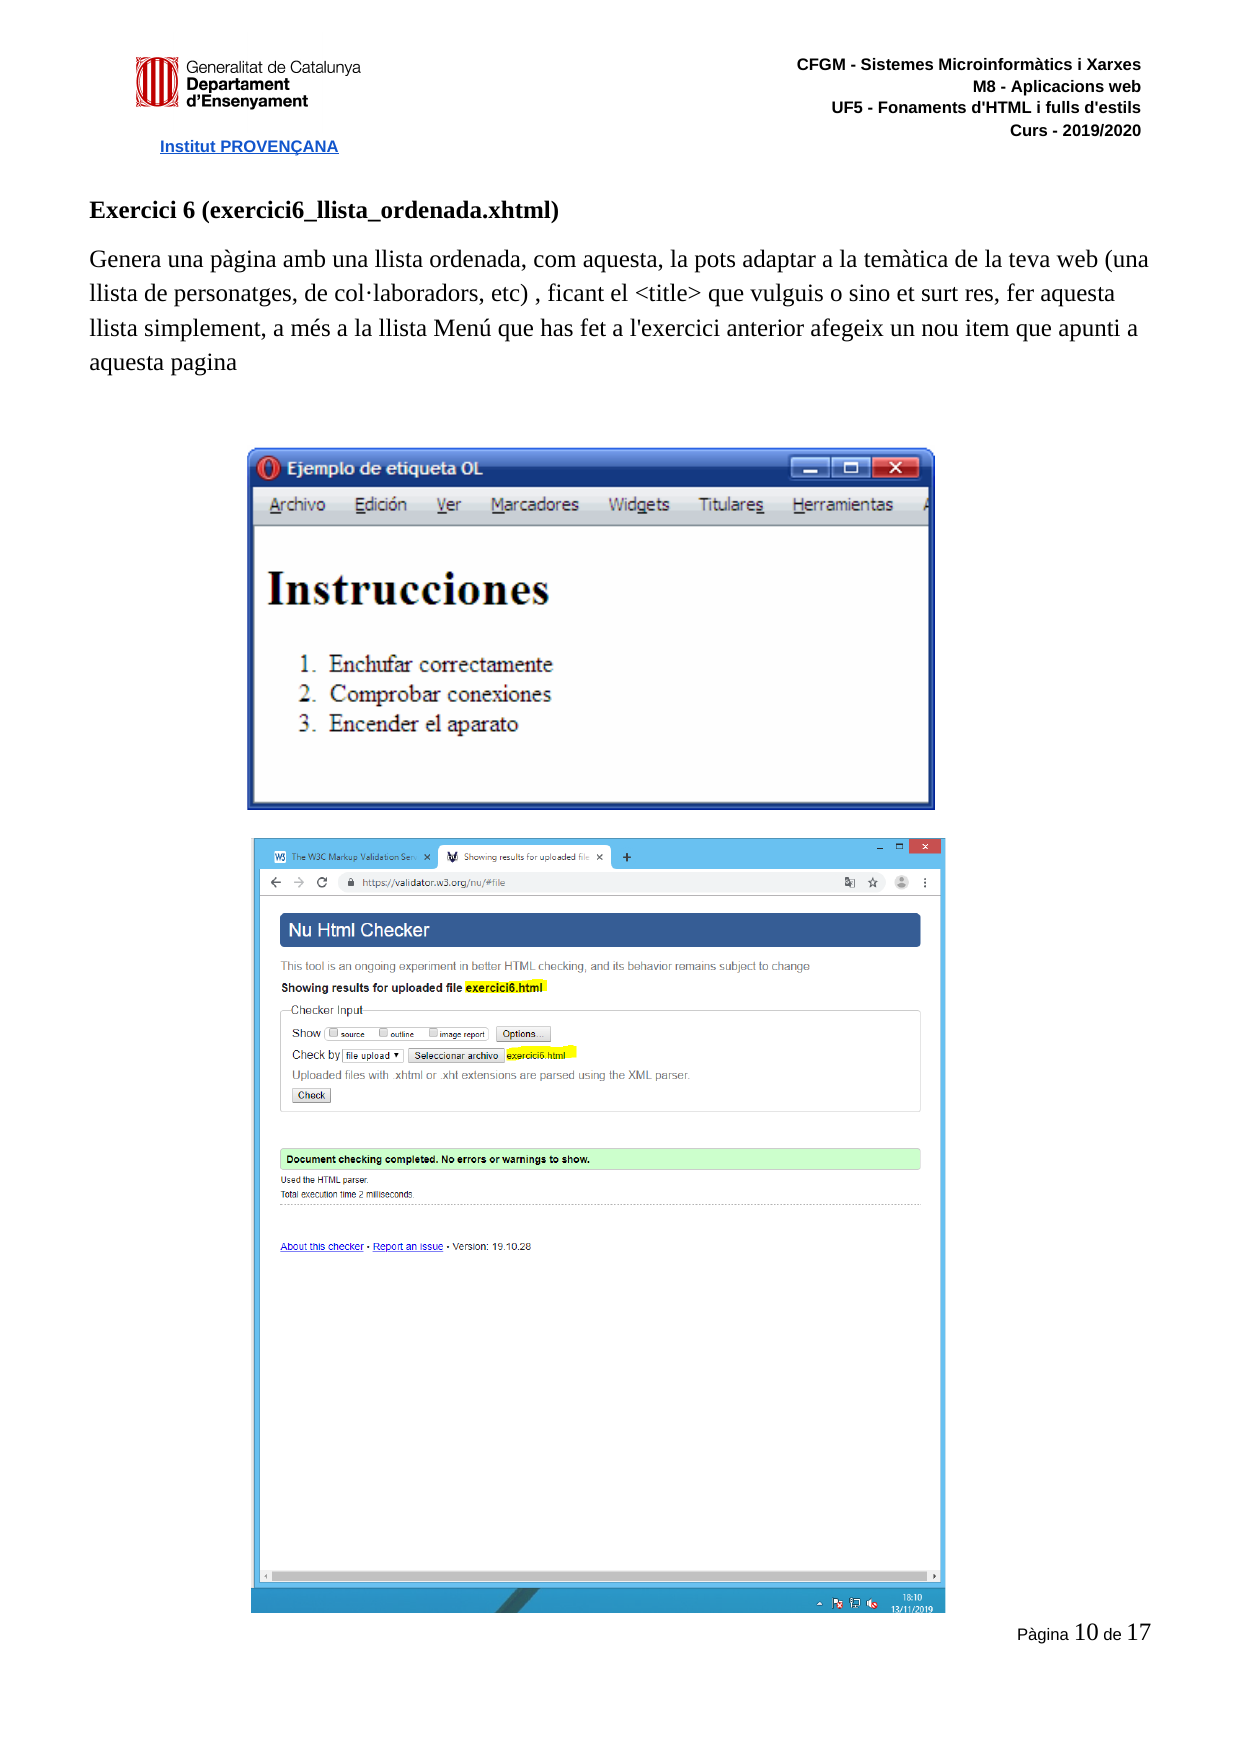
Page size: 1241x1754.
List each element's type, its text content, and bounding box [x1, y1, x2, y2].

picture [247, 445, 935, 810]
text Exercici 6 (exercici6_llista_ordenada.xhtml) [89, 195, 1151, 224]
picture [251, 838, 946, 1613]
text Genera una pàgina amb una llista ordenada, com aquesta, la pots adaptar a la temàtica de la teva web (una llista de personatges, de col·laboradors, etc) , ficant el <title> que vulguis o sino et surt res, fer aquesta llista simplement, a més a la llista Menú que has fet a l'exercici anterior afegeix un nou item que apunti a aquesta pagina [89, 244, 1151, 376]
picture [99, 32, 397, 133]
